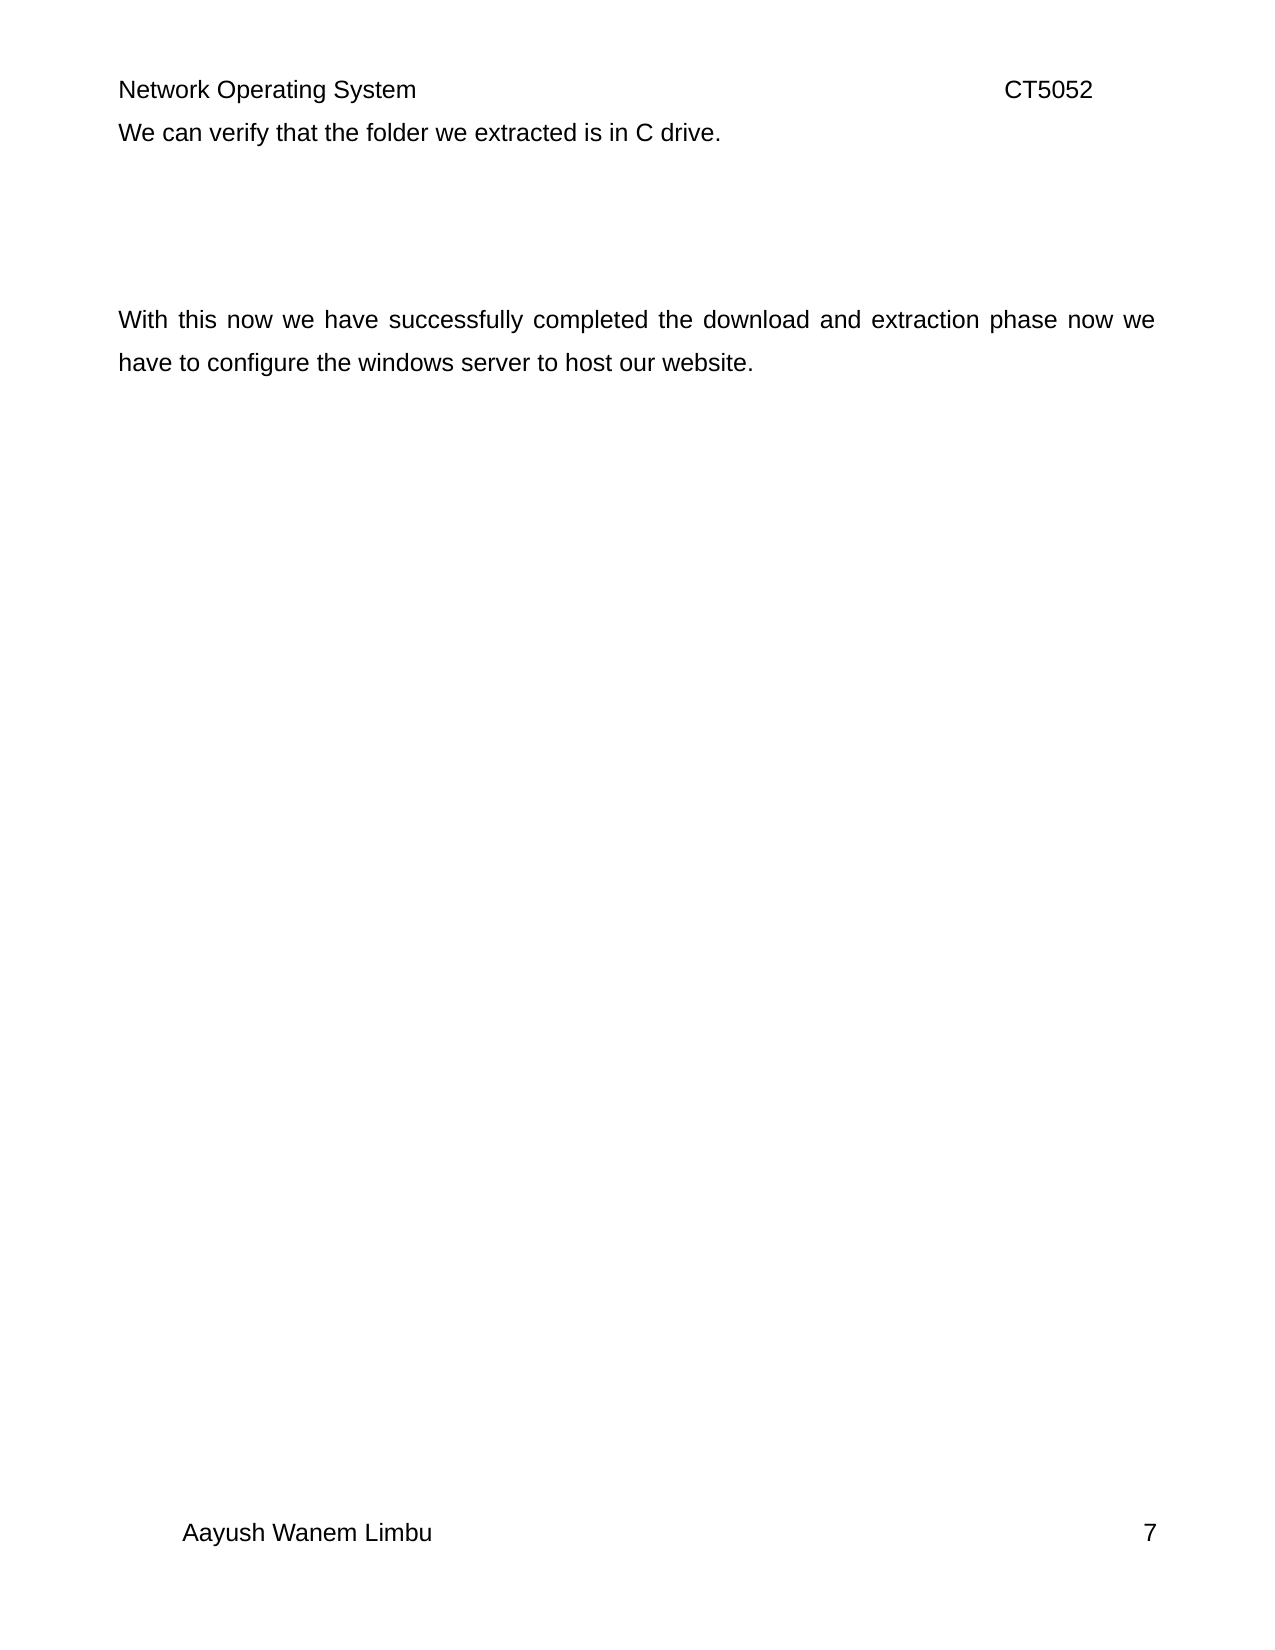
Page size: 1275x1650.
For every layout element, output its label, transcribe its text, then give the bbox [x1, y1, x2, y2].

text With this now we have successfully completed the download and extraction phase now we have to configure the windows server to host our website. [118, 305, 1157, 377]
text We can verify that the folder we extracted is in C drive. [118, 118, 1157, 147]
